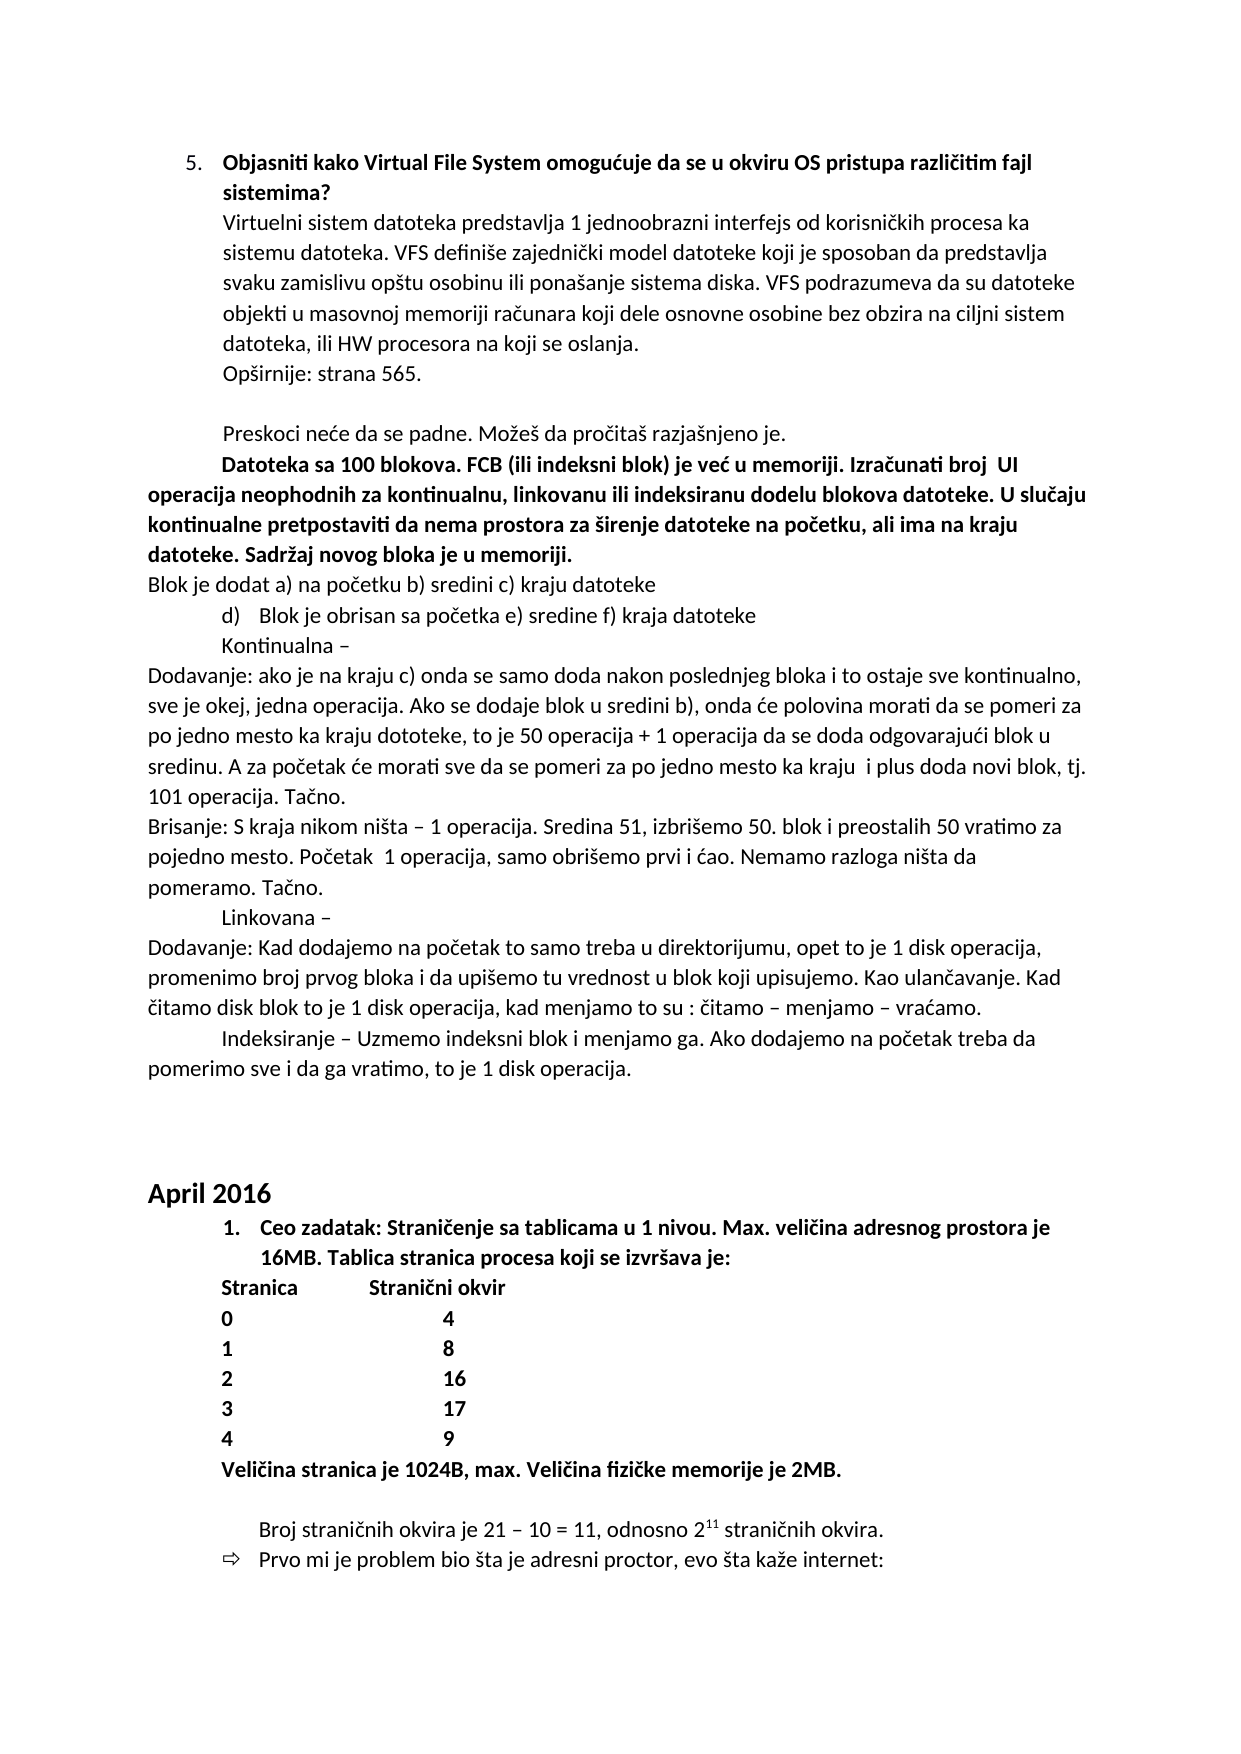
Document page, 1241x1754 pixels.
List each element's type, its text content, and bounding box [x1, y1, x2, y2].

list Prvo mi je problem bio šta je adresni proctor, evo šta kaže internet: [221, 1545, 1093, 1573]
list Objasniti kako Virtual File System omogućuje da se u okviru OS pristupa različitim fajl sistemima? [185, 148, 1093, 206]
text Brisanje: S kraja nikom ništa – 1 operacija. Sredina 51, izbrišemo 50. blok i preostalih 50 vratimo za pojedno mesto. Početak 1 operacija, samo obrišemo prvi i ćao. Nemamo razloga ništa da pomeramo. Tačno. [148, 812, 1093, 901]
list 3 17 [221, 1394, 1093, 1422]
text Kontinualna – [221, 631, 1093, 659]
list Broj straničnih okvira je 21 – 10 = 11, odnosno 211 straničnih okvira. [258, 1515, 1093, 1543]
list 4 9 [221, 1424, 1093, 1453]
text April 2016 [148, 1175, 1093, 1210]
list 0 4 [221, 1304, 1093, 1332]
list Opširnije: strana 565. [223, 359, 1093, 387]
text Dodavanje: Kad dodajemo na početak to samo treba u direktorijumu, opet to je 1 disk operacija, promenimo broj prvog bloka i da upišemo tu vrednost u blok koji upisujemo. Kao ulančavanje. Kad čitamo disk blok to je 1 disk operacija, kad menjamo to su : čitamo – menjamo – vraćamo. [148, 933, 1093, 1021]
list 2 16 [221, 1364, 1093, 1392]
list Ceo zadatak: Straničenje sa tablicama u 1 nivou. Max. veličina adresnog prostora je 16MB. Tablica stranica procesa koji se izvršava je: [223, 1213, 1093, 1271]
list Preskoci neće da se padne. Možeš da pročitaš razjašnjeno je. [223, 419, 1093, 447]
text Blok je dodat a) na početku b) sredini c) kraju datoteke [148, 571, 1093, 598]
text Linkovana – [148, 903, 1093, 931]
list Veličina stranica je 1024B, max. Veličina fizičke memorije je 2MB. [221, 1455, 1093, 1483]
text Indeksiranje – Uzmemo indeksni blok i menjamo ga. Ako dodajemo na početak treba da pomerimo sve i da ga vratimo, to je 1 disk operacija. [148, 1024, 1093, 1082]
list 1 8 [221, 1334, 1093, 1362]
text Dodavanje: ako je na kraju c) onda se samo doda nakon poslednjeg bloka i to ostaje sve kontinualno, sve je okej, jedna operacija. Ako se dodaje blok u sredini b), onda će polovina morati da se pomeri za po jedno mesto ka kraju dototeke, to je 50 operacija + 1 operacija da se doda odgovarajući blok u sredinu. A za početak će morati sve da se pomeri za po jedno mesto ka kraju i plus doda novi blok, tj. 101 operacija. Tačno. [148, 661, 1093, 810]
list Virtuelni sistem datoteka predstavlja 1 jednoobrazni interfejs od korisničkih procesa ka sistemu datoteka. VFS definiše zajednički model datoteke koji je sposoban da predstavlja svaku zamislivu opštu osobinu ili ponašanje sistema diska. VFS podrazumeva da su datoteke objekti u masovnoj memoriji računara koji dele osnovne osobine bez obzira na ciljni sistem datoteka, ili HW procesora na koji se oslanja. [223, 208, 1093, 357]
list Blok je obrisan sa početka e) sredine f) kraja datoteke [221, 601, 1093, 629]
list Stranica Stranični okvir [221, 1273, 1093, 1302]
text Datoteka sa 100 blokova. FCB (ili indeksni blok) je već u memoriji. Izračunati broj UI operacija neophodnih za kontinualnu, linkovanu ili indeksiranu dodelu blokova datoteke. U slučaju kontinualne pretpostaviti da nema prostora za širenje datoteke na početku, ali ima na kraju datoteke. Sadržaj novog bloka je u memoriji. [148, 450, 1093, 568]
